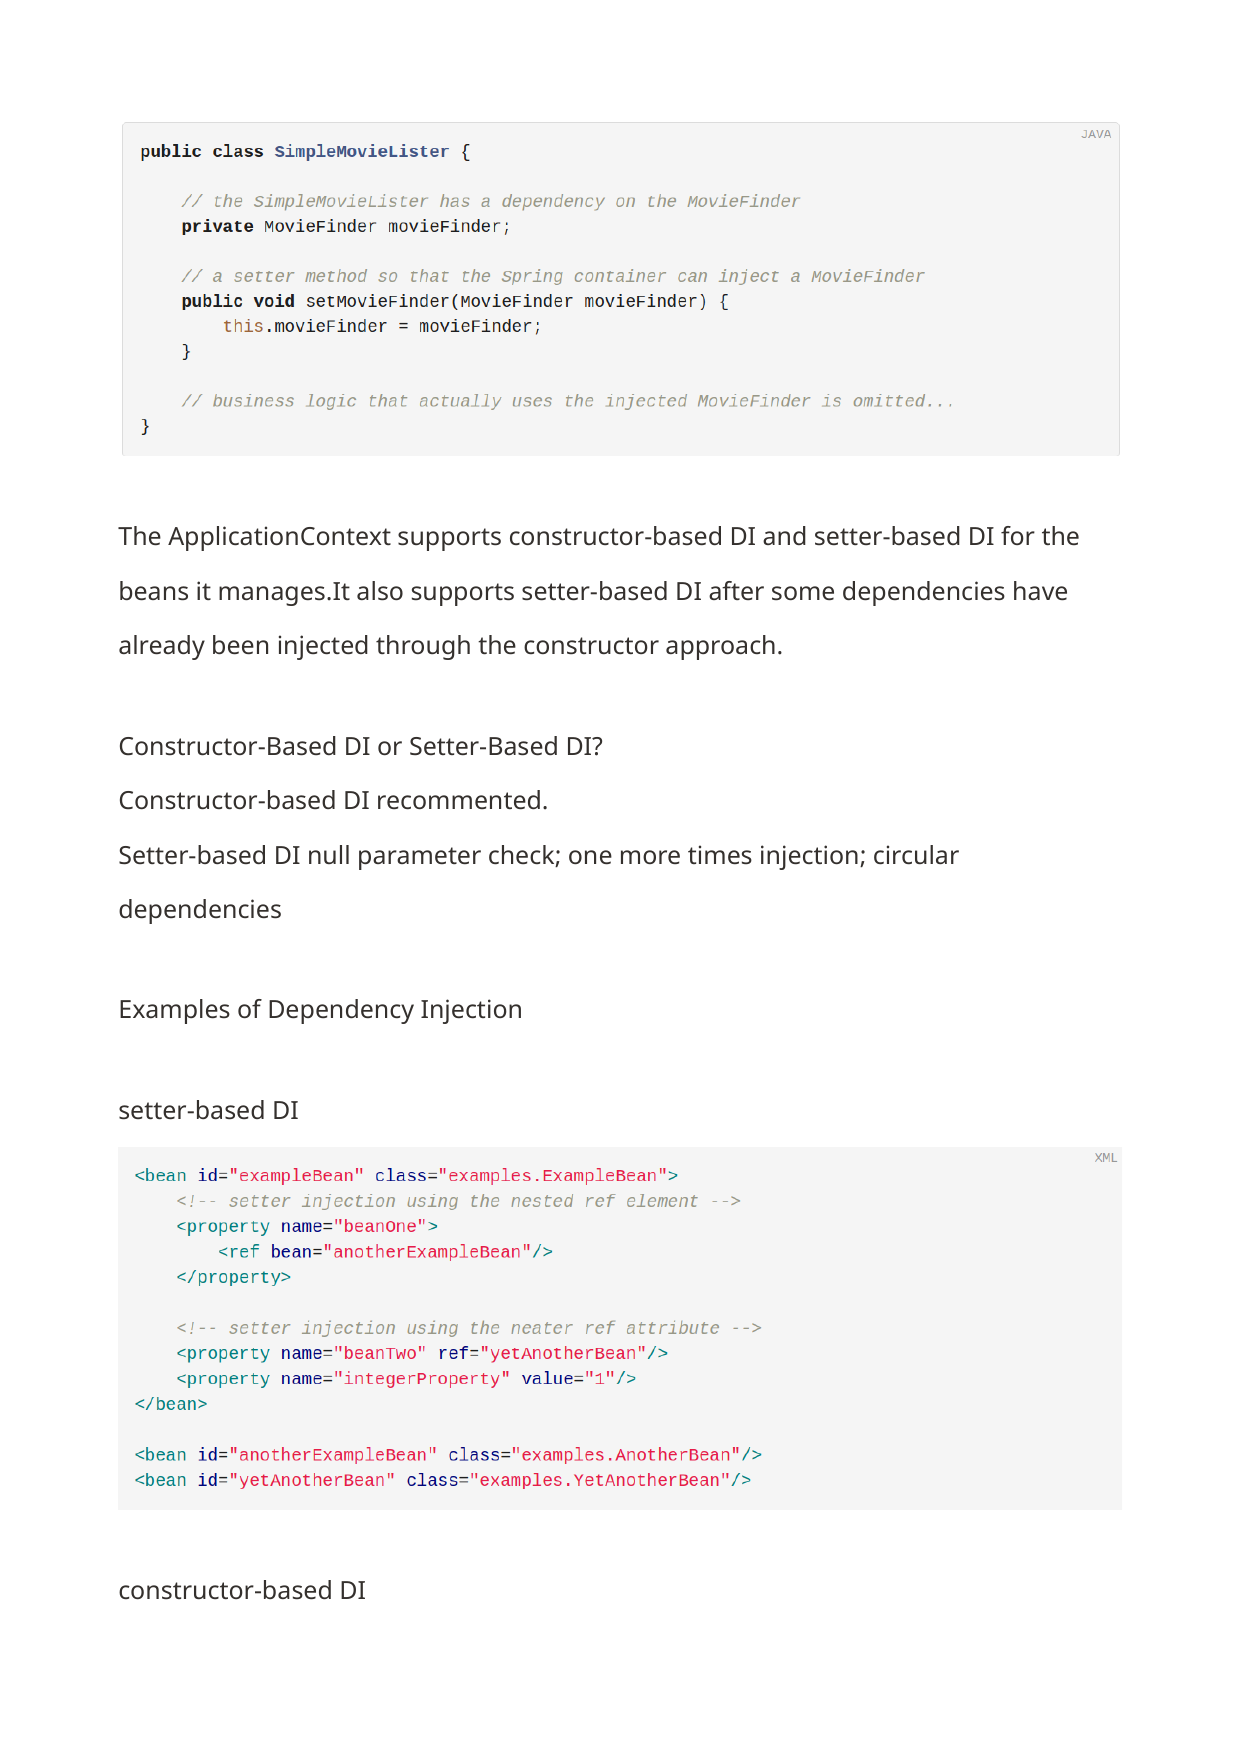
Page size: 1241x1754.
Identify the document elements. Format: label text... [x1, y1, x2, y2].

text setter-based DI [118, 1093, 1122, 1127]
text Constructor-Based DI or Setter-Based DI? [118, 728, 1122, 762]
text Setter-based DI null parameter check; one more times injection; circular dependencies [118, 837, 1122, 926]
picture [118, 118, 1123, 456]
text constructor-based DI [118, 1572, 1122, 1606]
text Examples of Dependency Injection [118, 992, 1122, 1026]
picture [118, 1147, 1123, 1510]
text The ApplicationContext supports constructor-based DI and setter-based DI for the beans it manages.It also supports setter-based DI after some dependencies have already been injected through the constructor approach. [118, 519, 1122, 662]
text Constructor-based DI recommented. [118, 783, 1122, 817]
